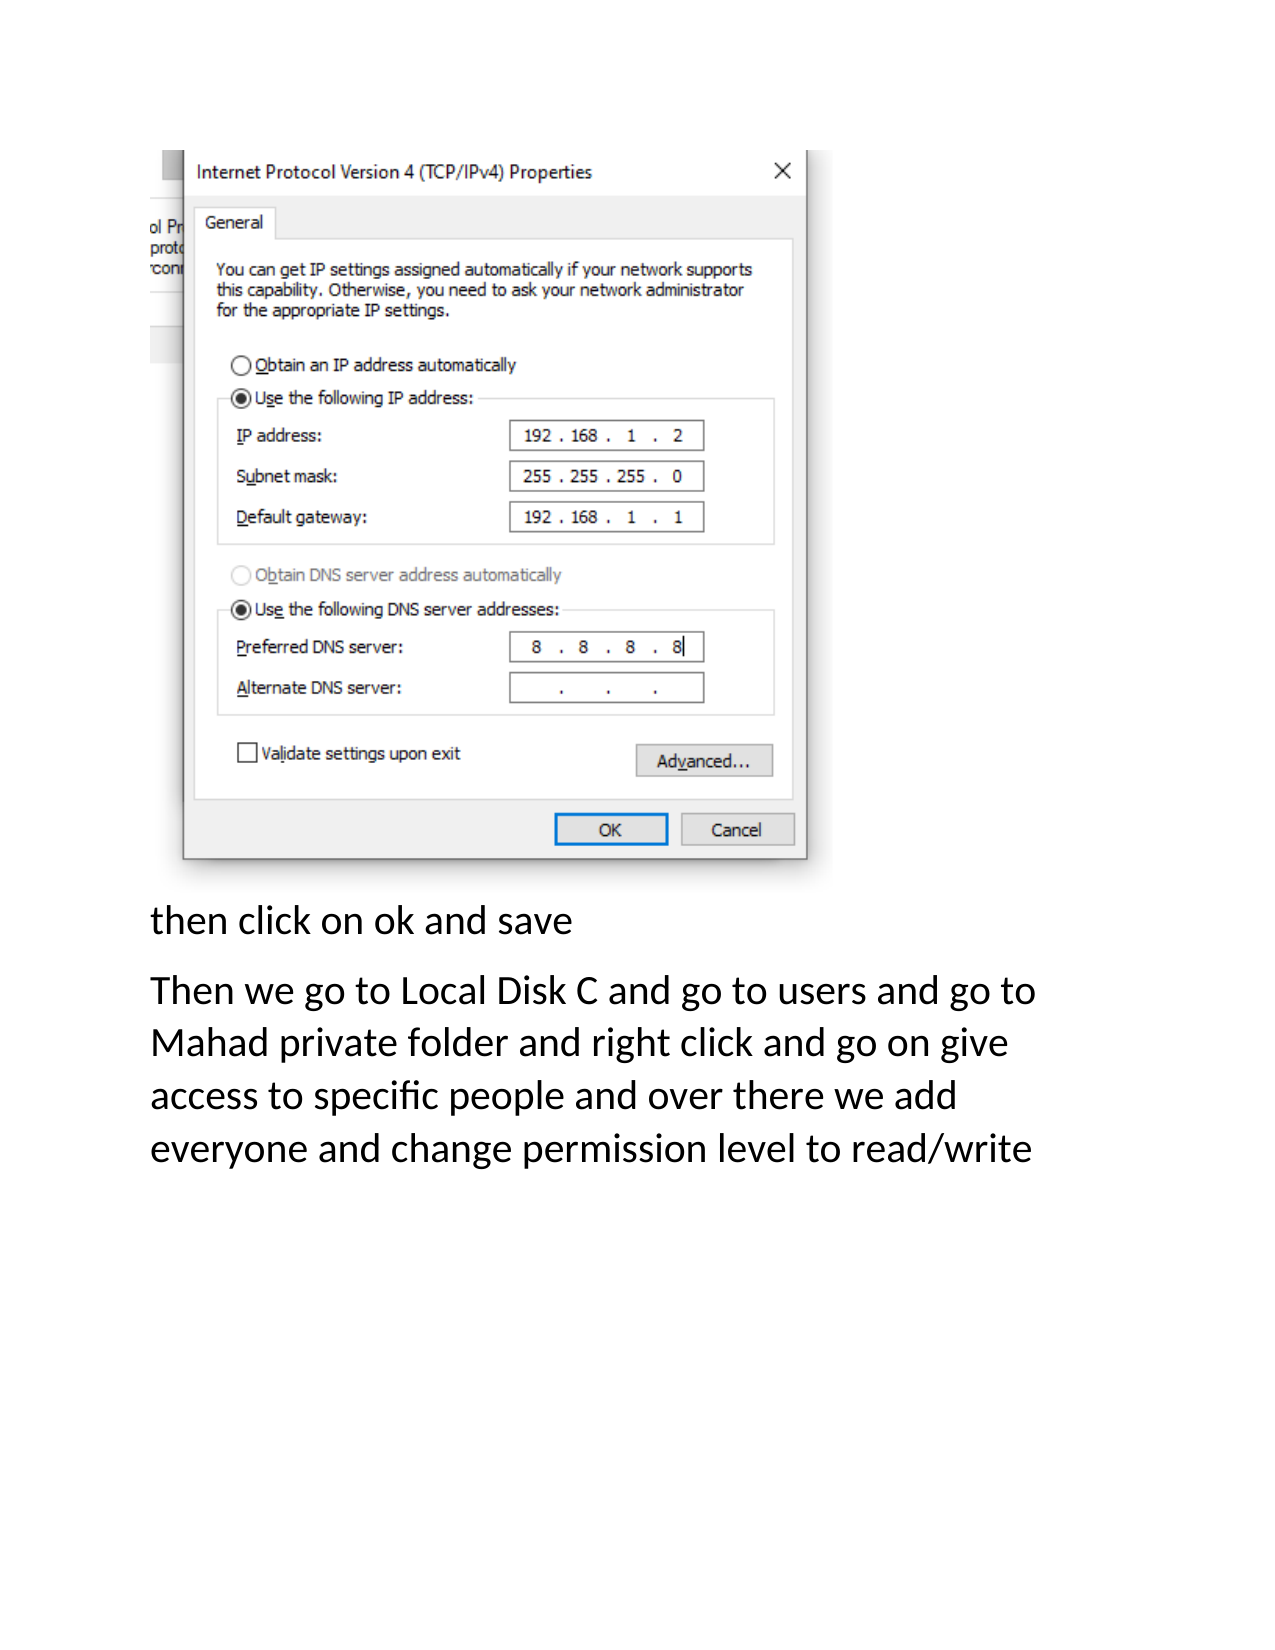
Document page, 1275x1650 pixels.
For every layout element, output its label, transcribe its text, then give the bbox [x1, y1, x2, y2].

picture [150, 150, 833, 893]
text then click on ok and save [150, 150, 1125, 945]
text Then we go to Local Disk C and go to users and go to Mahad private folder and right click and go on give access to specific people and over there we add everyone and change permission level to read/write [150, 964, 1125, 1173]
